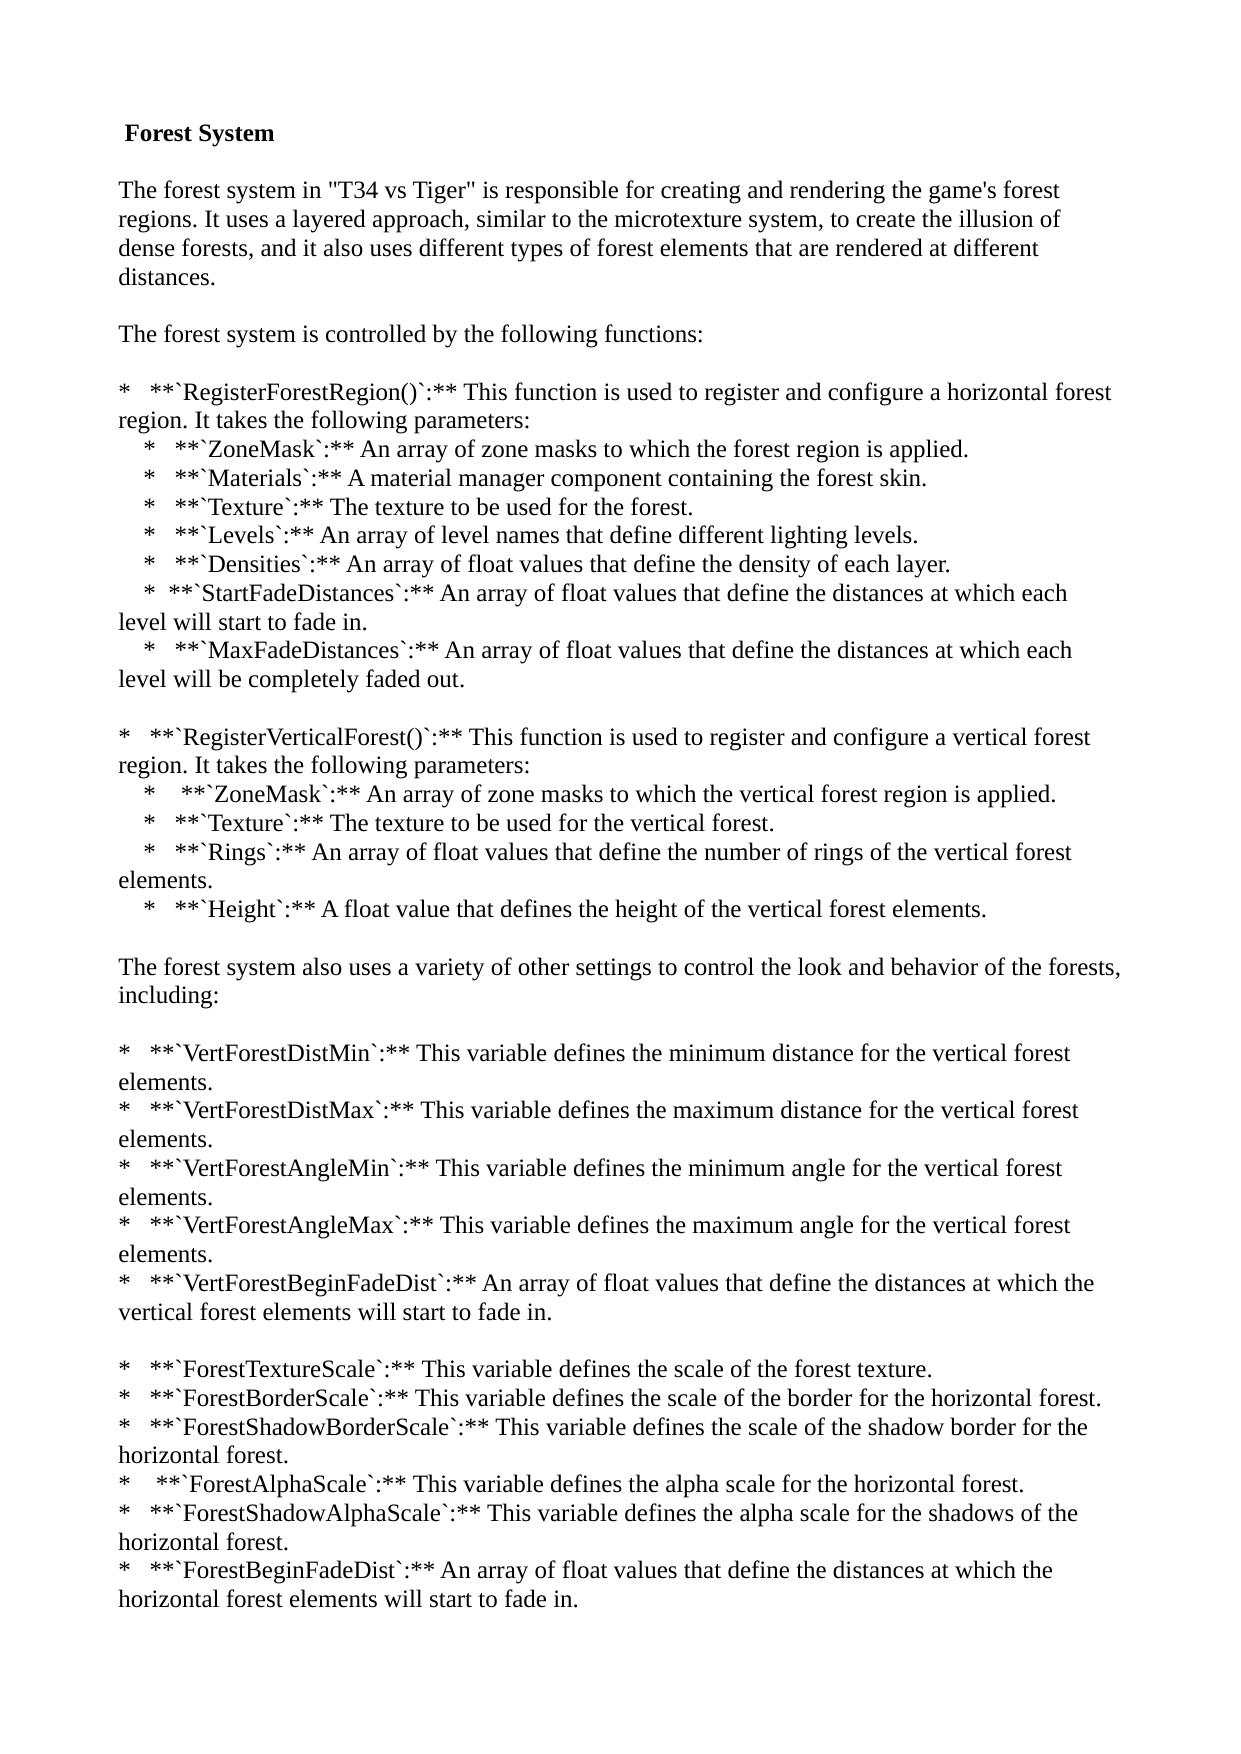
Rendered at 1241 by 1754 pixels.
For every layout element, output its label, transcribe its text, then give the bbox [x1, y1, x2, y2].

text * **`VertForestBeginFadeDist`:** An array of float values that define the distances at which the vertical forest elements will start to fade in. [118, 1268, 1122, 1326]
text * **`RegisterVerticalForest()`:** This function is used to register and configure a vertical forest region. It takes the following parameters: [118, 722, 1122, 779]
text The forest system also uses a variety of other settings to control the look and behavior of the forests, including: [118, 952, 1122, 1009]
text * **`VertForestDistMin`:** This variable defines the minimum distance for the vertical forest elements. [118, 1038, 1122, 1096]
text * **`ForestTextureScale`:** This variable defines the scale of the forest texture. [118, 1354, 1122, 1383]
text The forest system is controlled by the following functions: [118, 319, 1122, 348]
text * **`VertForestAngleMin`:** This variable defines the minimum angle for the vertical forest elements. [118, 1153, 1122, 1211]
text * **`Texture`:** The texture to be used for the forest. [118, 492, 1122, 521]
text * **`ForestAlphaScale`:** This variable defines the alpha scale for the horizontal forest. [118, 1469, 1122, 1498]
text * **`ForestShadowAlphaScale`:** This variable defines the alpha scale for the shadows of the horizontal forest. [118, 1498, 1122, 1556]
text The forest system in "T34 vs Tiger" is responsible for creating and rendering the game's forest regions. It uses a layered approach, similar to the microtexture system, to create the illusion of dense forests, and it also uses different types of forest elements that are rendered at different distances. [118, 176, 1122, 291]
text * **`ZoneMask`:** An array of zone masks to which the vertical forest region is applied. [118, 779, 1122, 808]
text * **`VertForestAngleMax`:** This variable defines the maximum angle for the vertical forest elements. [118, 1211, 1122, 1268]
text * **`ForestShadowBorderScale`:** This variable defines the scale of the shadow border for the horizontal forest. [118, 1412, 1122, 1469]
text Forest System [118, 118, 1122, 147]
text * **`Height`:** A float value that defines the height of the vertical forest elements. [118, 894, 1122, 923]
text * **`ForestBorderScale`:** This variable defines the scale of the border for the horizontal forest. [118, 1383, 1122, 1412]
text * **`VertForestDistMax`:** This variable defines the maximum distance for the vertical forest elements. [118, 1096, 1122, 1153]
text * **`StartFadeDistances`:** An array of float values that define the distances at which each level will start to fade in. [118, 578, 1122, 636]
text * **`ForestBeginFadeDist`:** An array of float values that define the distances at which the horizontal forest elements will start to fade in. [118, 1556, 1122, 1613]
text * **`Densities`:** An array of float values that define the density of each layer. [118, 549, 1122, 578]
text * **`MaxFadeDistances`:** An array of float values that define the distances at which each level will be completely faded out. [118, 636, 1122, 693]
text * **`Rings`:** An array of float values that define the number of rings of the vertical forest elements. [118, 837, 1122, 894]
text * **`RegisterForestRegion()`:** This function is used to register and configure a horizontal forest region. It takes the following parameters: [118, 377, 1122, 434]
text * **`ZoneMask`:** An array of zone masks to which the forest region is applied. [118, 434, 1122, 463]
text * **`Texture`:** The texture to be used for the vertical forest. [118, 808, 1122, 837]
text * **`Materials`:** A material manager component containing the forest skin. [118, 463, 1122, 492]
text * **`Levels`:** An array of level names that define different lighting levels. [118, 521, 1122, 549]
